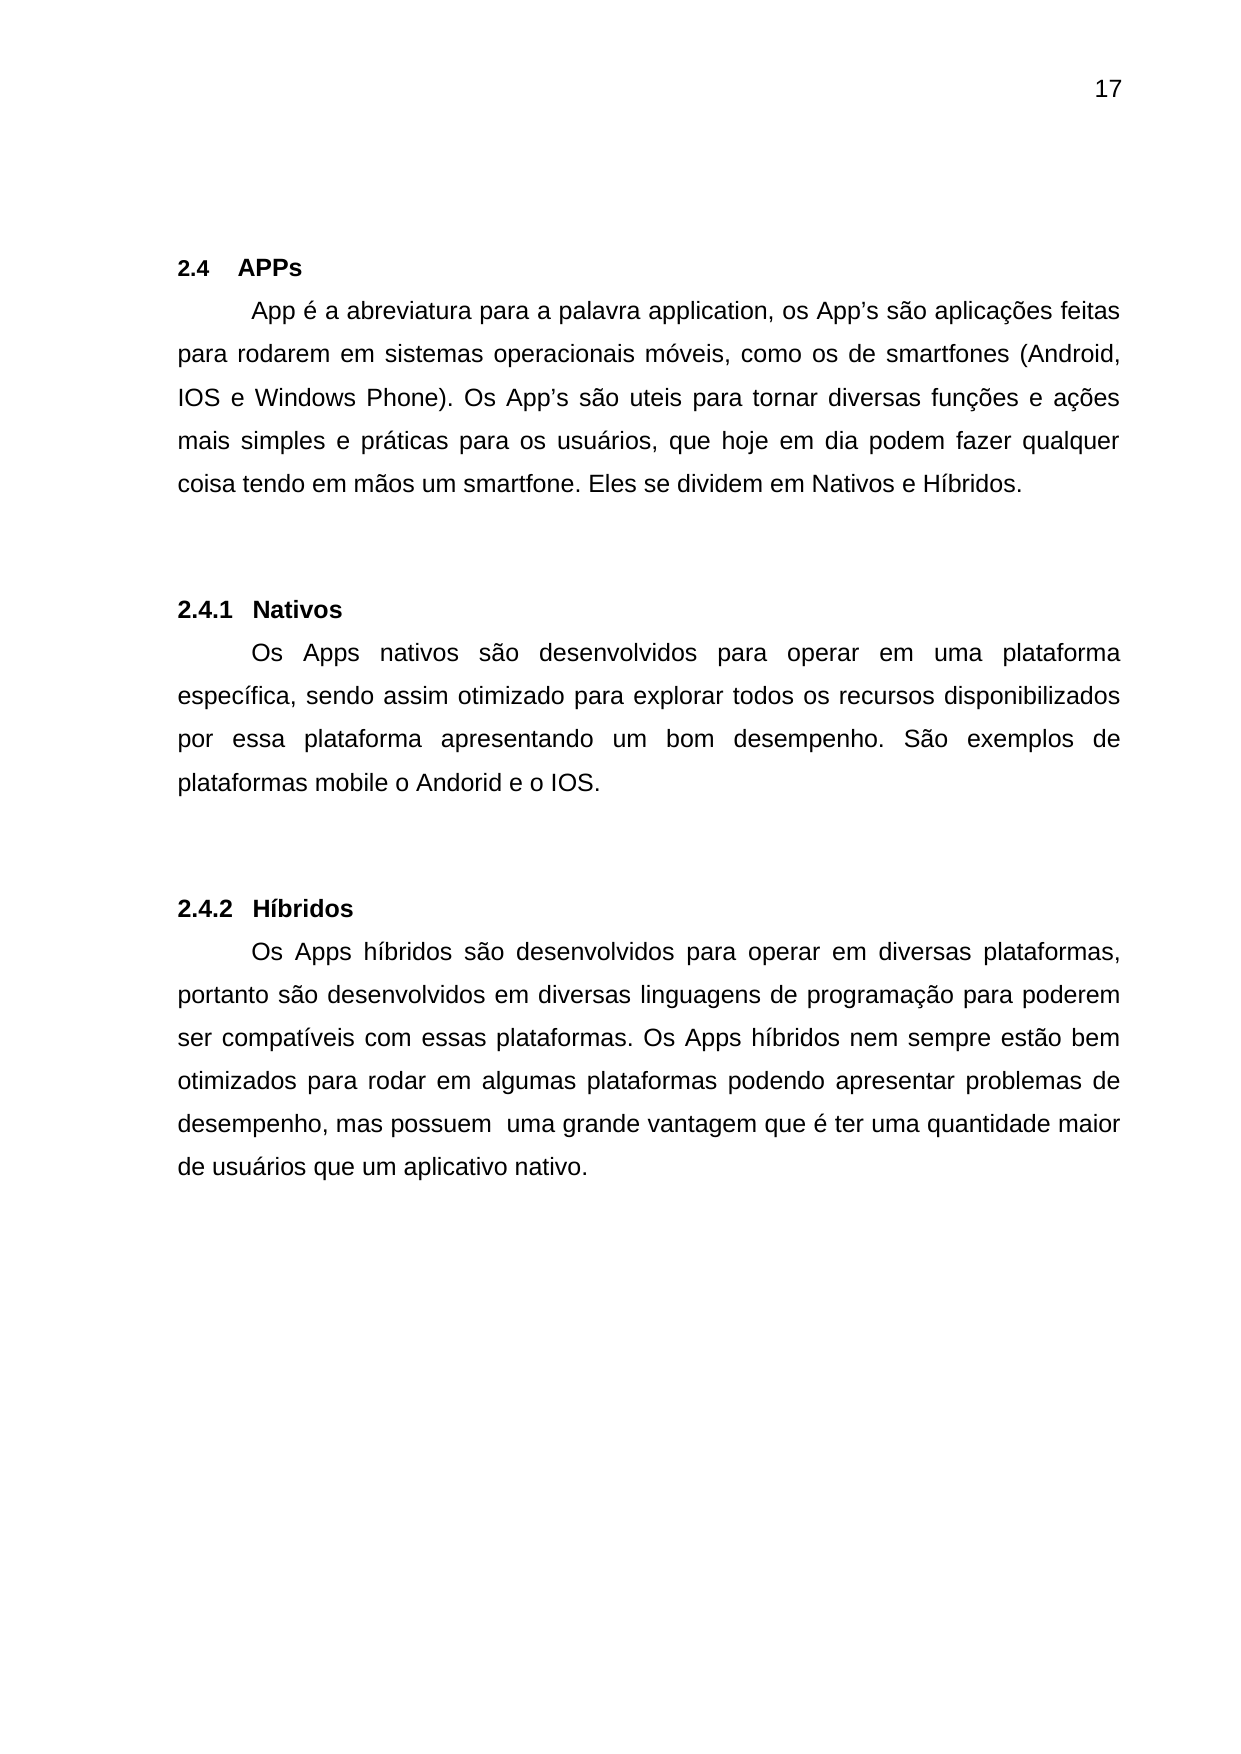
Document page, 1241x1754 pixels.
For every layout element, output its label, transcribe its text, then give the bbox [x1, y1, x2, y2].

text App é a abreviatura para a palavra application, os App’s são aplicações feitas para rodarem em sistemas operacionais móveis, como os de smartfones (Android, IOS e Windows Phone). Os App’s são uteis para tornar diversas funções e ações mais simples e práticas para os usuários, que hoje em dia podem fazer qualquer coisa tendo em mãos um smartfone. Eles se dividem em Nativos e Híbridos. [177, 296, 1122, 498]
subtitle APPs [177, 253, 1122, 282]
subtitle Nativos [177, 595, 1122, 624]
subtitle Híbridos [177, 894, 1122, 922]
text Os Apps nativos são desenvolvidos para operar em uma plataforma específica, sendo assim otimizado para explorar todos os recursos disponibilizados por essa plataforma apresentando um bom desempenho. São exemplos de plataformas mobile o Andorid e o IOS. [177, 638, 1122, 796]
text Os Apps híbridos são desenvolvidos para operar em diversas plataformas, portanto são desenvolvidos em diversas linguagens de programação para poderem ser compatíveis com essas plataformas. Os Apps híbridos nem sempre estão bem otimizados para rodar em algumas plataformas podendo apresentar problemas de desempenho, mas possuem uma grande vantagem que é ter uma quantidade maior de usuários que um aplicativo nativo. [177, 937, 1122, 1181]
